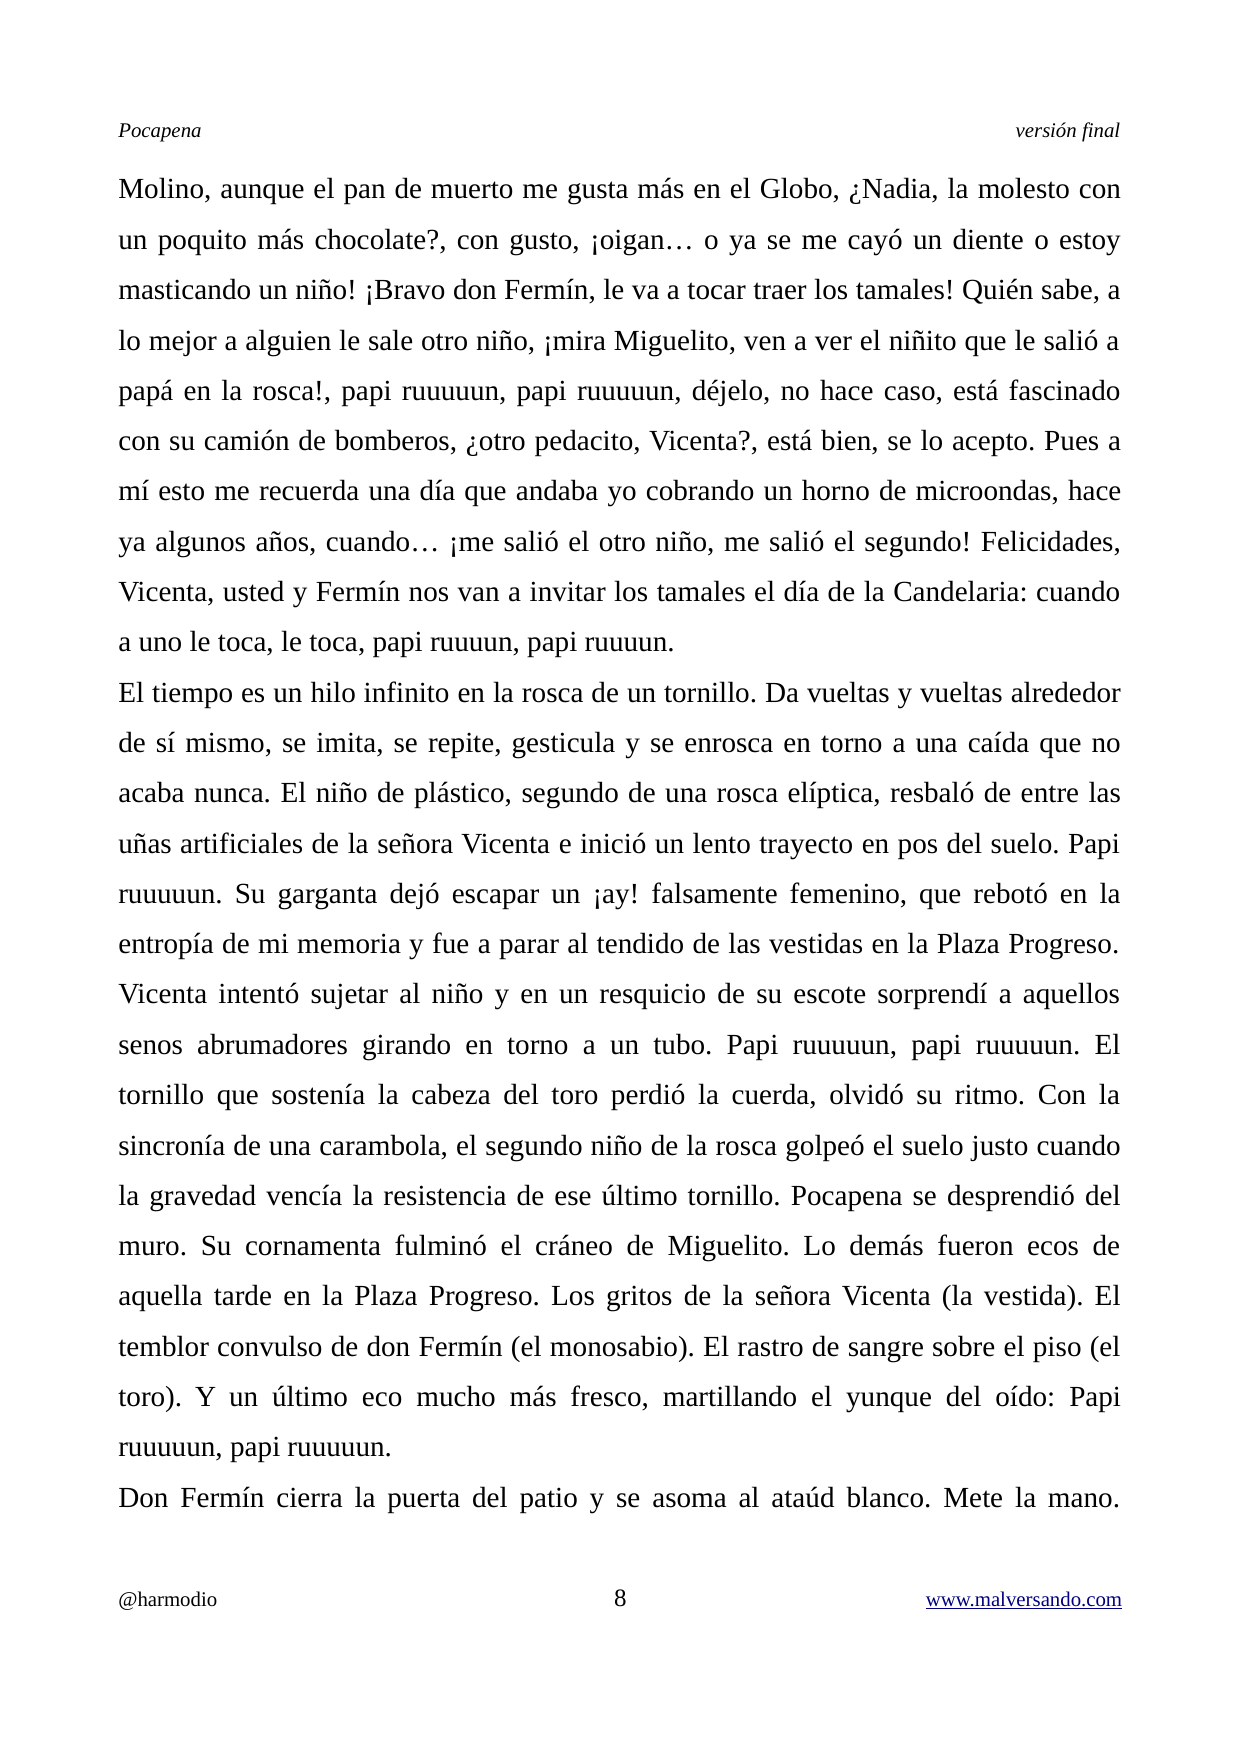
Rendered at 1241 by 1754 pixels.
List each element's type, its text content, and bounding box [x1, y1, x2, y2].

text Don Fermín cierra la puerta del patio y se asoma al ataúd blanco. Mete la mano. [118, 1480, 1122, 1513]
text El tiempo es un hilo infinito en la rosca de un tornillo. Da vueltas y vueltas alrededor de sí mismo, se imita, se repite, gesticula y se enrosca en torno a una caída que no acaba nunca. El niño de plástico, segundo de una rosca elíptica, resbaló de entre las uñas artificiales de la señora Vicenta e inició un lento trayecto en pos del suelo. Papi ruuuuun. Su garganta dejó escapar un ¡ay! falsamente femenino, que rebotó en la entropía de mi memoria y fue a parar al tendido de las vestidas en la Plaza Progreso. Vicenta intentó sujetar al niño y en un resquicio de su escote sorprendí a aquellos senos abrumadores girando en torno a un tubo. Papi ruuuuun, papi ruuuuun. El tornillo que sostenía la cabeza del toro perdió la cuerda, olvidó su ritmo. Con la sincronía de una carambola, el segundo niño de la rosca golpeó el suelo justo cuando la gravedad vencía la resistencia de ese último tornillo. Pocapena se desprendió del muro. Su cornamenta fulminó el cráneo de Miguelito. Lo demás fueron ecos de aquella tarde en la Plaza Progreso. Los gritos de la señora Vicenta (la vestida). El temblor convulso de don Fermín (el monosabio). El rastro de sangre sobre el piso (el toro). Y un último eco mucho más fresco, martillando el yunque del oído: Papi ruuuuun, papi ruuuuun. [118, 675, 1122, 1463]
text Molino, aunque el pan de muerto me gusta más en el Globo, ¿Nadia, la molesto con un poquito más chocolate?, con gusto, ¡oigan… o ya se me cayó un diente o estoy masticando un niño! ¡Bravo don Fermín, le va a tocar traer los tamales! Quién sabe, a lo mejor a alguien le sale otro niño, ¡mira Miguelito, ven a ver el niñito que le salió a papá en la rosca!, papi ruuuuun, papi ruuuuun, déjelo, no hace caso, está fascinado con su camión de bomberos, ¿otro pedacito, Vicenta?, está bien, se lo acepto. Pues a mí esto me recuerda una día que andaba yo cobrando un horno de microondas, hace ya algunos años, cuando… ¡me salió el otro niño, me salió el segundo! Felicidades, Vicenta, usted y Fermín nos van a invitar los tamales el día de la Candelaria: cuando a uno le toca, le toca, papi ruuuun, papi ruuuun. [118, 172, 1122, 658]
